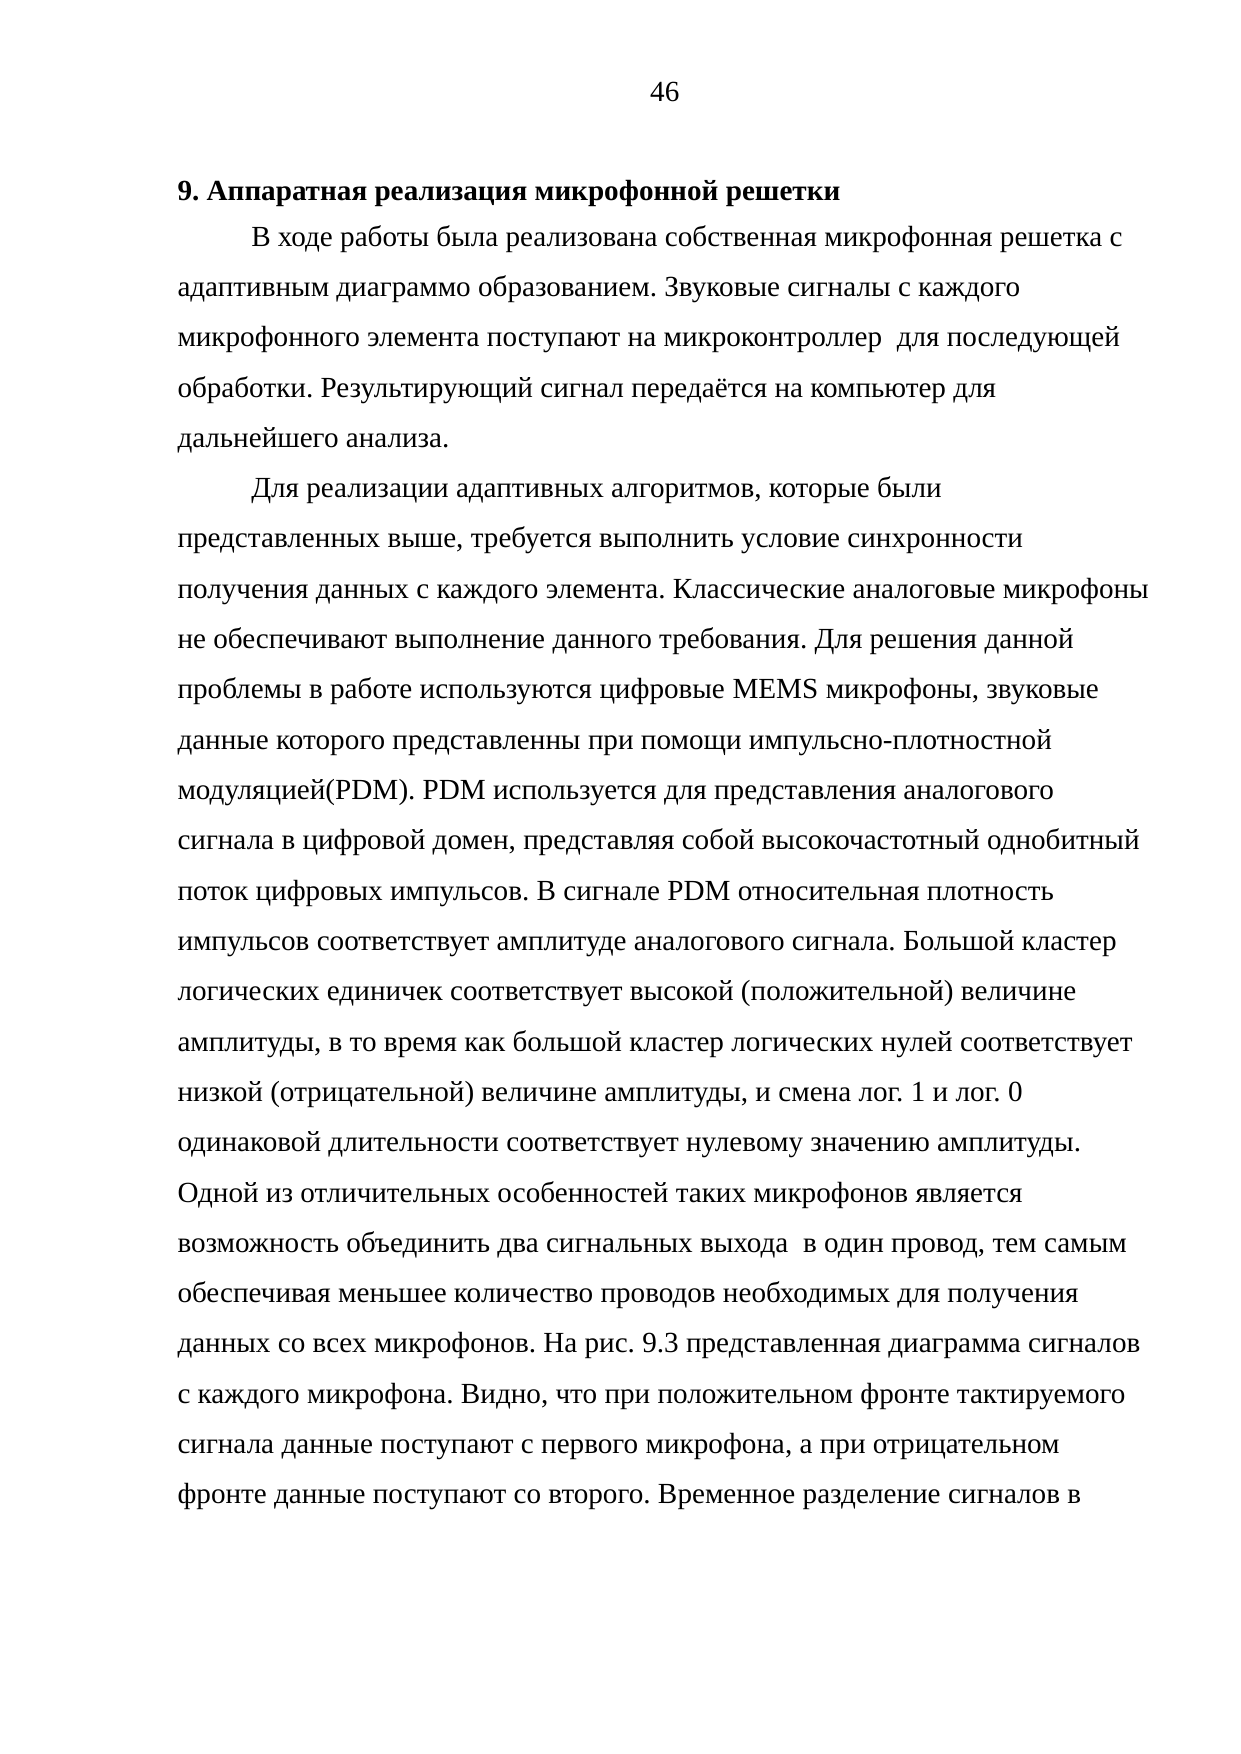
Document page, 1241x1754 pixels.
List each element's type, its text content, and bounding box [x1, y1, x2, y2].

text Одной из отличительных особенностей таких микрофонов является возможность объединить два сигнальных выхода в один провод, тем самым обеспечивая меньшее количество проводов необходимых для получения данных со всех микрофонов. На рис. 9.3 представленная диаграмма сигналов с каждого микрофона. Видно, что при положительном фронте тактируемого сигнала данные поступают с первого микрофона, а при отрицательном фронте данные поступают со второго. Временное разделение сигналов в [177, 1175, 1152, 1510]
text Для реализации адаптивных алгоритмов, которые были представленных выше, требуется выполнить условие синхронности получения данных с каждого элемента. Классические аналоговые микрофоны не обеспечивают выполнение данного требования. Для решения данной проблемы в работе используются цифровые MEMS микрофоны, звуковые данные которого представленны при помощи импульсно-плотностной модуляцией(PDM). PDM используется для представления аналогового сигнала в цифровой домен, представляя собой высокочастотный однобитный поток цифровых импульсов. В сигнале PDM относительная плотность импульсов соответствует амплитуде аналогового сигнала. Большой кластер логических единичек соответствует высокой (положительной) величине амплитуды, в то время как большой кластер логических нулей соответствует низкой (отрицательной) величине амплитуды, и смена лог. 1 и лог. 0 одинаковой длительности соответствует нулевому значению амплитуды. [177, 470, 1152, 1158]
subtitle 9. Аппаратная реализация микрофонной решетки [177, 173, 1152, 206]
text В ходе работы была реализована собственная микрофонная решетка с адаптивным диаграммо образованием. Звуковые сигналы с каждого микрофонного элемента поступают на микроконтроллер для последующей обработки. Результирующий сигнал передаётся на компьютер для дальнейшего анализа. [177, 219, 1152, 453]
